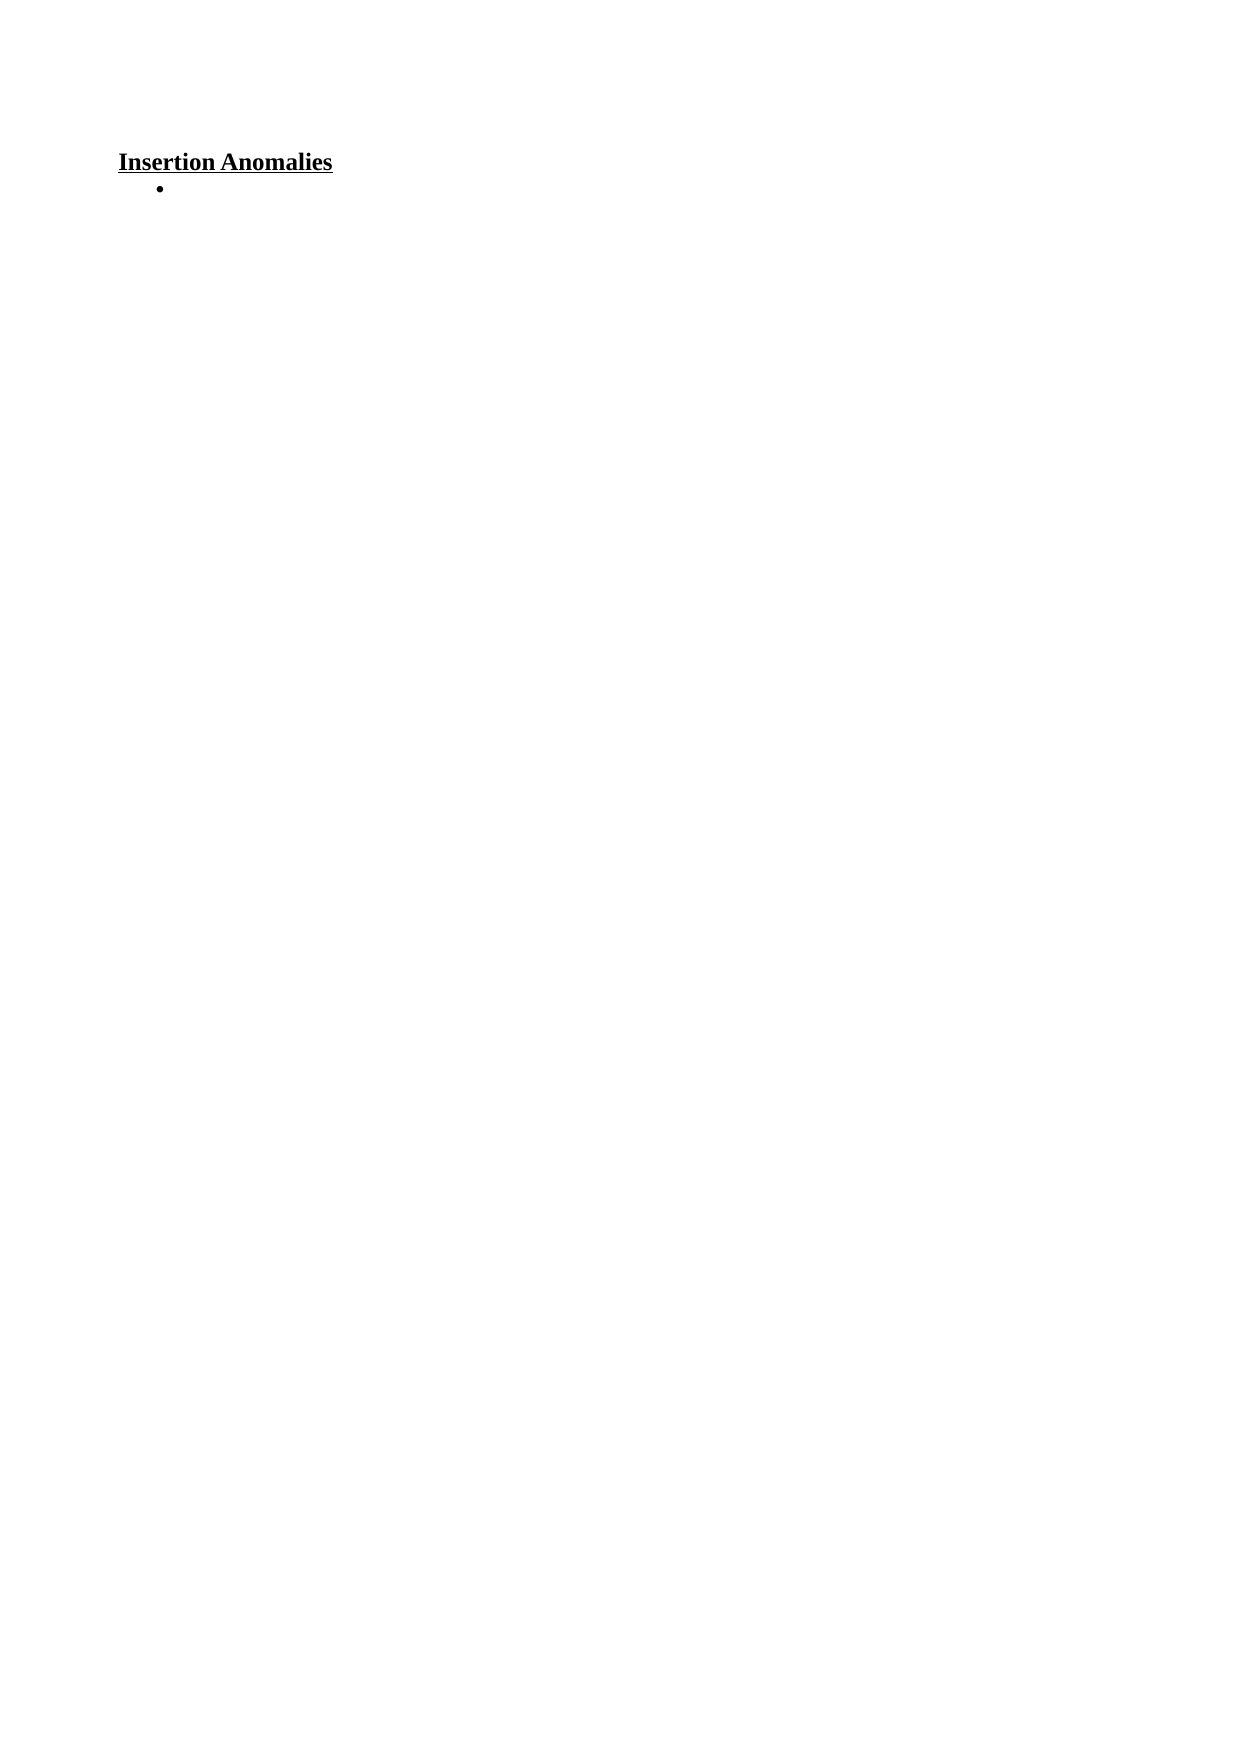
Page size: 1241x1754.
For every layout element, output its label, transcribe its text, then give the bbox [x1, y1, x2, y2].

text Insertion Anomalies [118, 147, 1122, 176]
